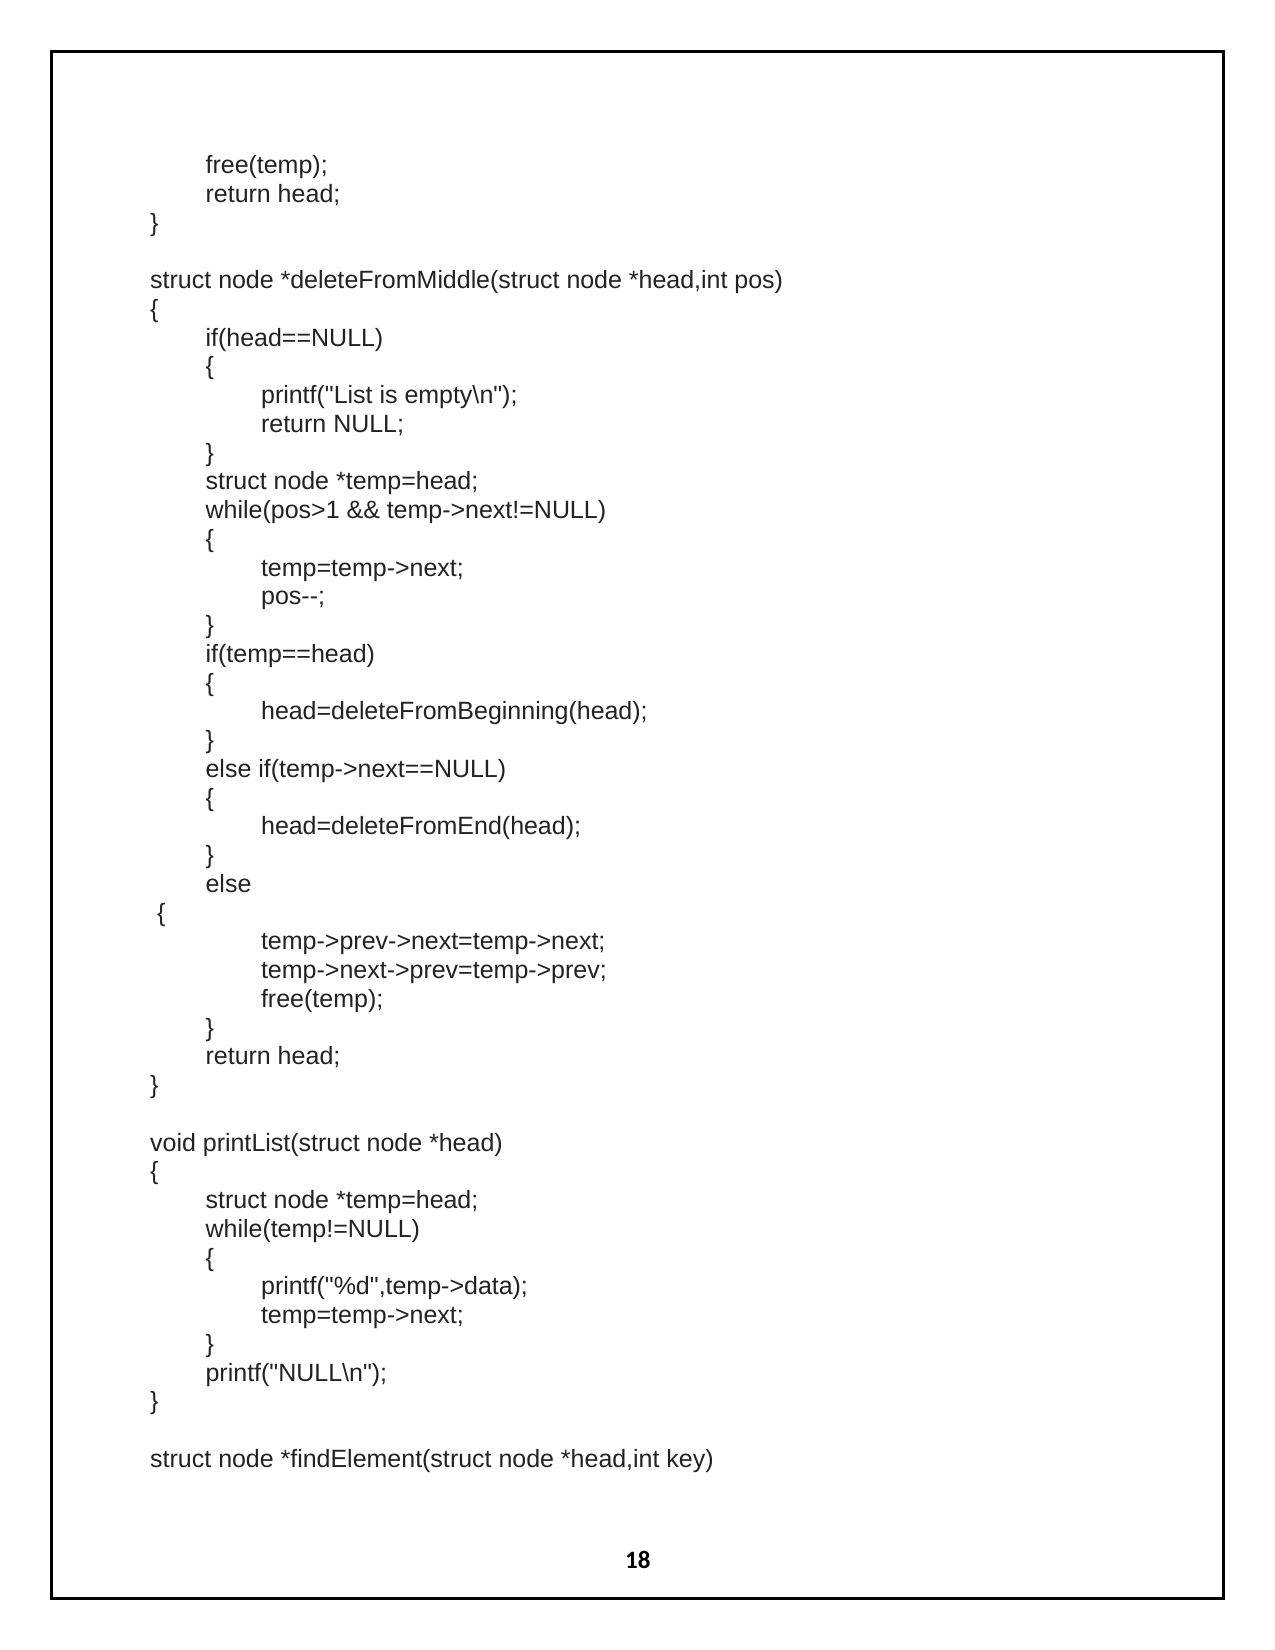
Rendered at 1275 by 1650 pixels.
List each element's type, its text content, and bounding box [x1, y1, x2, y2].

text { temp->prev->next=temp->next; temp->next->prev=temp->prev; free(temp); } return head; } [150, 897, 1125, 1099]
text void printList(struct node *head) { struct node *temp=head; while(temp!=NULL) { printf("%d",temp->data); temp=temp->next; } printf("NULL\n"); } [150, 1099, 1125, 1415]
text free(temp); return head; } [150, 150, 1125, 236]
text struct node *findElement(struct node *head,int key) [150, 1415, 1125, 1472]
text struct node *deleteFromMiddle(struct node *head,int pos) { if(head==NULL) { printf("List is empty\n"); return NULL; } struct node *temp=head; while(pos>1 && temp->next!=NULL) { temp=temp->next; pos--; } if(temp==head) { head=deleteFromBeginning(head); } else if(temp->next==NULL) { head=deleteFromEnd(head); } else [150, 236, 1125, 897]
